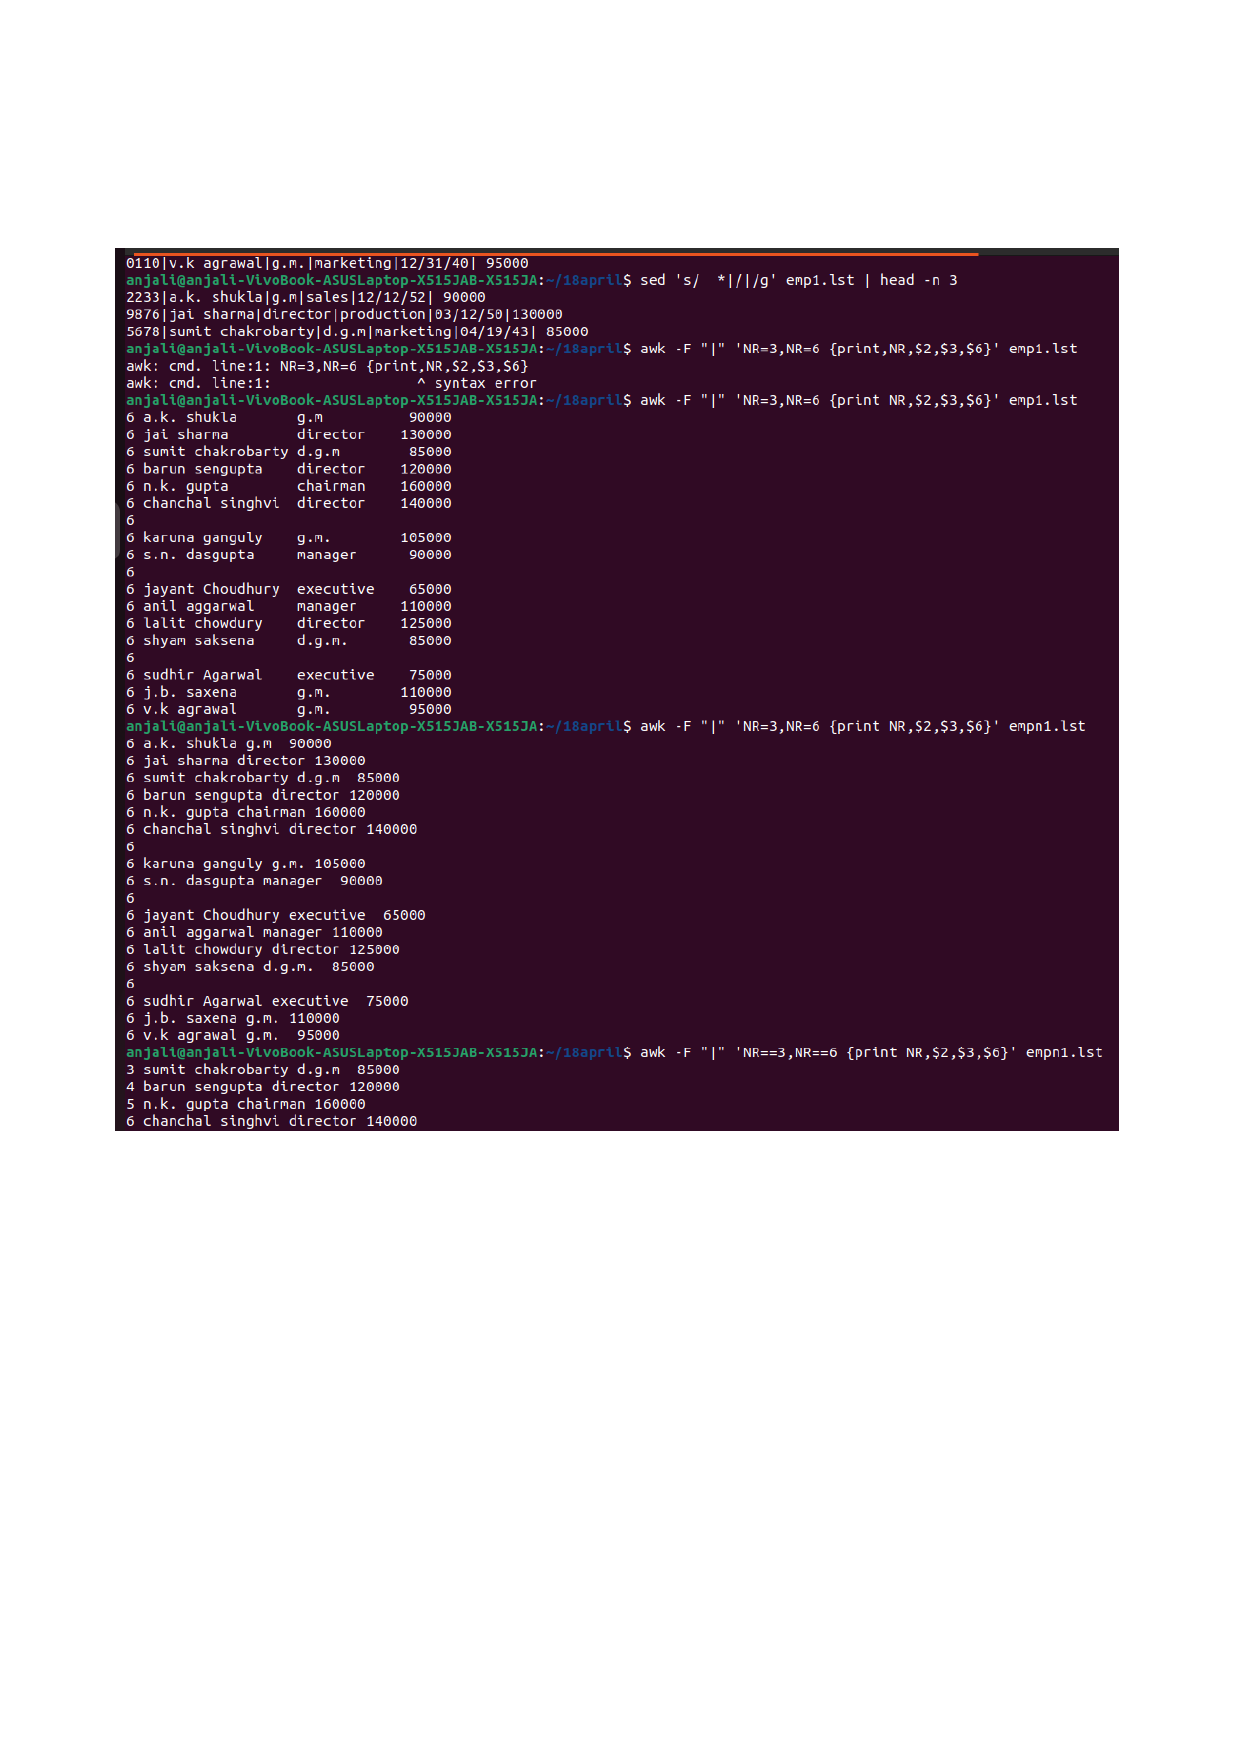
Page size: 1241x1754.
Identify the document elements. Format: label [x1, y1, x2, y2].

picture [115, 248, 1119, 1131]
